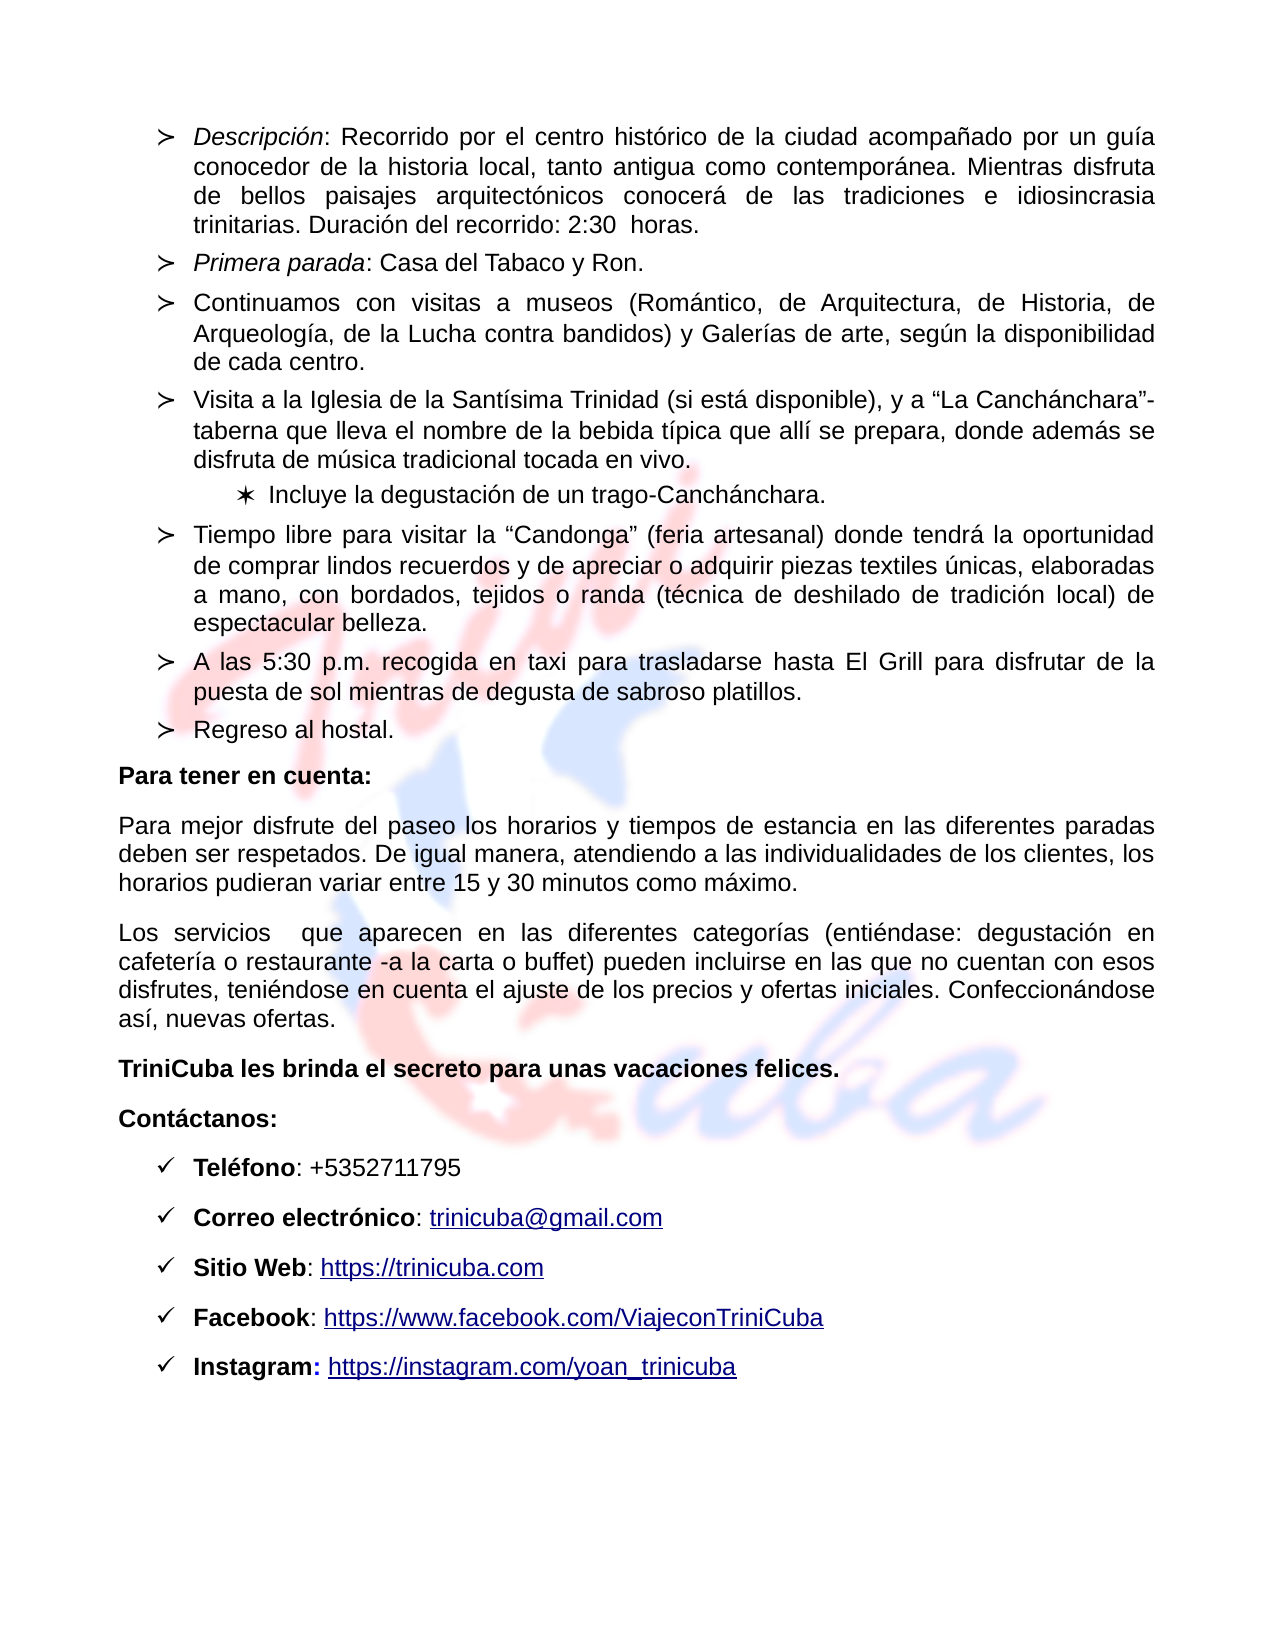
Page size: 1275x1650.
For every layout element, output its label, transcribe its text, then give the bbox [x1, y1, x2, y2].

text Contáctanos: [118, 1103, 127, 1132]
list Visita a la Iglesia de la Santísima Trinidad (si está disponible), y a “La Canchánchara”- taberna que lleva el nombre de la bebida típica que allí se prepara, donde además se disfruta de música tradicional tocada en vivo. [156, 382, 1157, 474]
list Descripción: Recorrido por el centro histórico de la ciudad acompañado por un guía conocedor de la historia local, tanto antigua como contemporánea. Mientras disfruta de bellos paisajes arquitectónicos conocerá de las tradiciones e idiosincrasia trinitarias. Duración del recorrido: 2:30 horas. [156, 118, 1157, 238]
text Contáctanos: [1148, 1103, 1157, 1132]
list Facebook: https://www.facebook.com/ViajeconTriniCuba [156, 1303, 1157, 1331]
list Sitio Web: https://trinicuba.com [156, 1253, 1157, 1282]
list Primera parada: Casa del Tabaco y Ron. [156, 244, 1157, 278]
list Continuamos con visitas a museos (Romántico, de Arquitectura, de Historia, de Arqueología, de la Lucha contra bandidos) y Galerías de arte, según la disponibilidad de cada centro. [156, 284, 1157, 376]
list Correo electrónico: trinicuba@gmail.com [156, 1203, 1157, 1232]
list Instagram: https://instagram.com/yoan_trinicuba [156, 1352, 1157, 1381]
